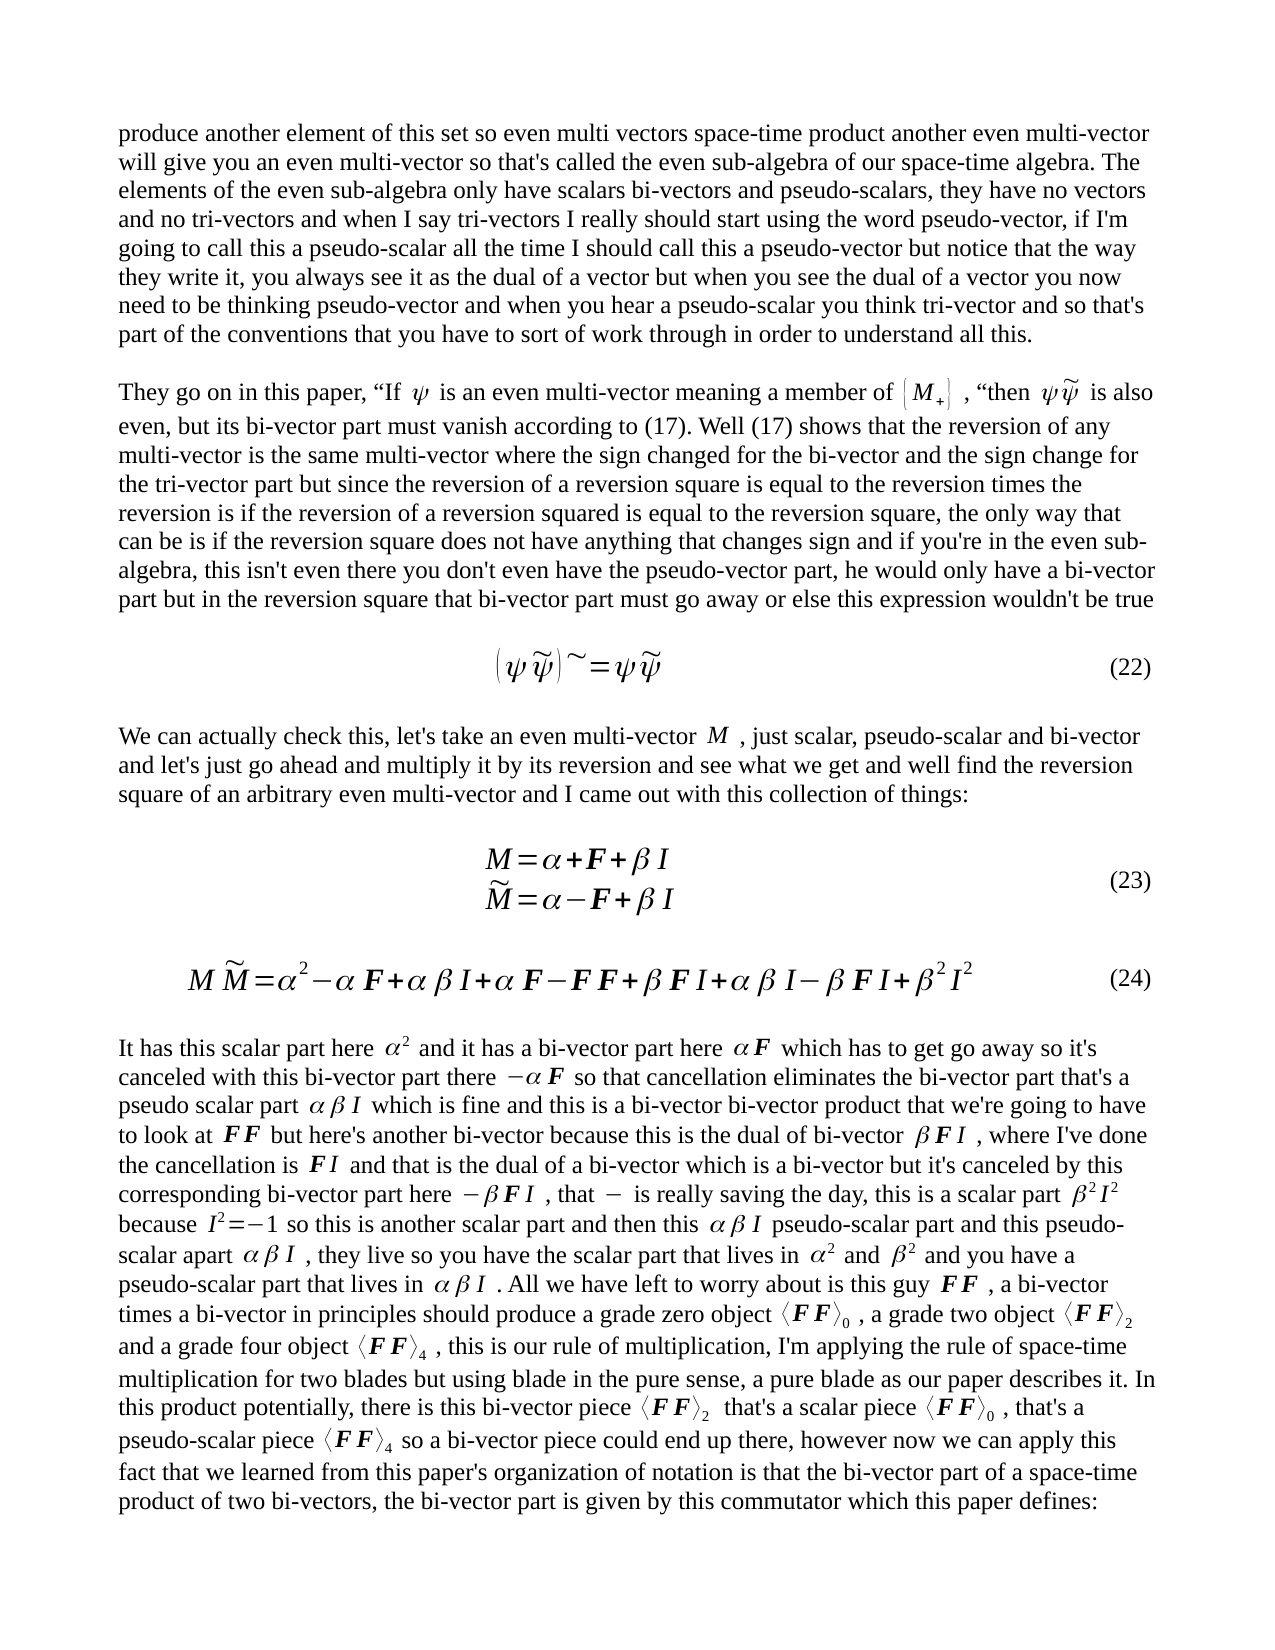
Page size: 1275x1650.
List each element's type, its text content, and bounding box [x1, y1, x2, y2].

text It has this scalar part hereand it has a bi-vector part herewhich has to get go away so it's canceled with this bi-vector part thereso that cancellation eliminates the bi-vector part that's a pseudo scalar partwhich is fine and this is a bi-vector bi-vector product that we're going to have to look atbut here's another bi-vector because this is the dual of bi-vector, where I've done the cancellation isand that is the dual of a bi-vector which is a bi-vector but it's canceled by this corresponding bi-vector part here, thatis really saving the day, this is a scalar part becauseso this is another scalar part and then thispseudo-scalar part and this pseudo-scalar apart, they live so you have the scalar part that lives inandand you have a pseudo-scalar part that lives in. All we have left to worry about is this guy, a bi-vector [118, 1032, 1157, 1299]
text produce another element of this set so even multi vectors space-time product another even multi-vector will give you an even multi-vector so that's called the even sub-algebra of our space-time algebra. The [118, 118, 1157, 176]
text elements of the even sub-algebra only have scalars bi-vectors and pseudo-scalars, they have no vectors and no tri-vectors and when I say tri-vectors I really should start using the word pseudo-vector, if I'm going to call this a pseudo-scalar all the time I should call this a pseudo-vector but notice that the way they write it, you always see it as the dual of a vector but when you see the dual of a vector you now need to be thinking pseudo-vector and when you hear a pseudo-scalar you think tri-vector and so that's part of the conventions that you have to sort of work through in order to understand all this. [118, 176, 1157, 348]
table_header (23) [1041, 836, 1157, 923]
text and a grade four object, this is our rule of multiplication, I'm applying the rule of space-time multiplication for two blades but using blade in the pure sense, a pure blade as our paper describes it. In this product potentially, there is this bi-vector piece that's a scalar piece, that's a pseudo-scalar pieceso a bi-vector piece could end up there, however now we can apply this fact that we learned from this paper's organization of notation is that the bi-vector part of a space-time product of two bi-vectors, the bi-vector part is given by this commutator which this paper defines: [118, 1331, 1157, 1515]
text times a bi-vector in principles should produce a grade zero object, a grade two object [118, 1299, 1157, 1331]
table_header (24) [1041, 952, 1157, 1003]
table_header (22) [1041, 641, 1157, 692]
text We can actually check this, let's take an even multi-vector, just scalar, pseudo-scalar and bi-vector and let's just go ahead and multiply it by its reversion and see what we get and well find the reversion square of an arbitrary even multi-vector and I came out with this collection of things: [118, 721, 1157, 807]
table_header [118, 952, 1041, 1003]
table_header [118, 641, 1041, 692]
text They go on in this paper, “Ifis an even multi-vector meaning a member of, “thenis also even, but its bi-vector part must vanish according to (17). Well (17) shows that the reversion of any multi-vector is the same multi-vector where the sign changed for the bi-vector and the sign change for the tri-vector part but since the reversion of a reversion square is equal to the reversion times the reversion is if the reversion of a reversion squared is equal to the reversion square, the only way that can be is if the reversion square does not have anything that changes sign and if you're in the even sub-algebra, this isn't even there you don't even have the pseudo-vector part, he would only have a bi-vector part but in the reversion square that bi-vector part must go away or else this expression wouldn't be true [118, 377, 1157, 613]
table_header [118, 836, 1041, 923]
